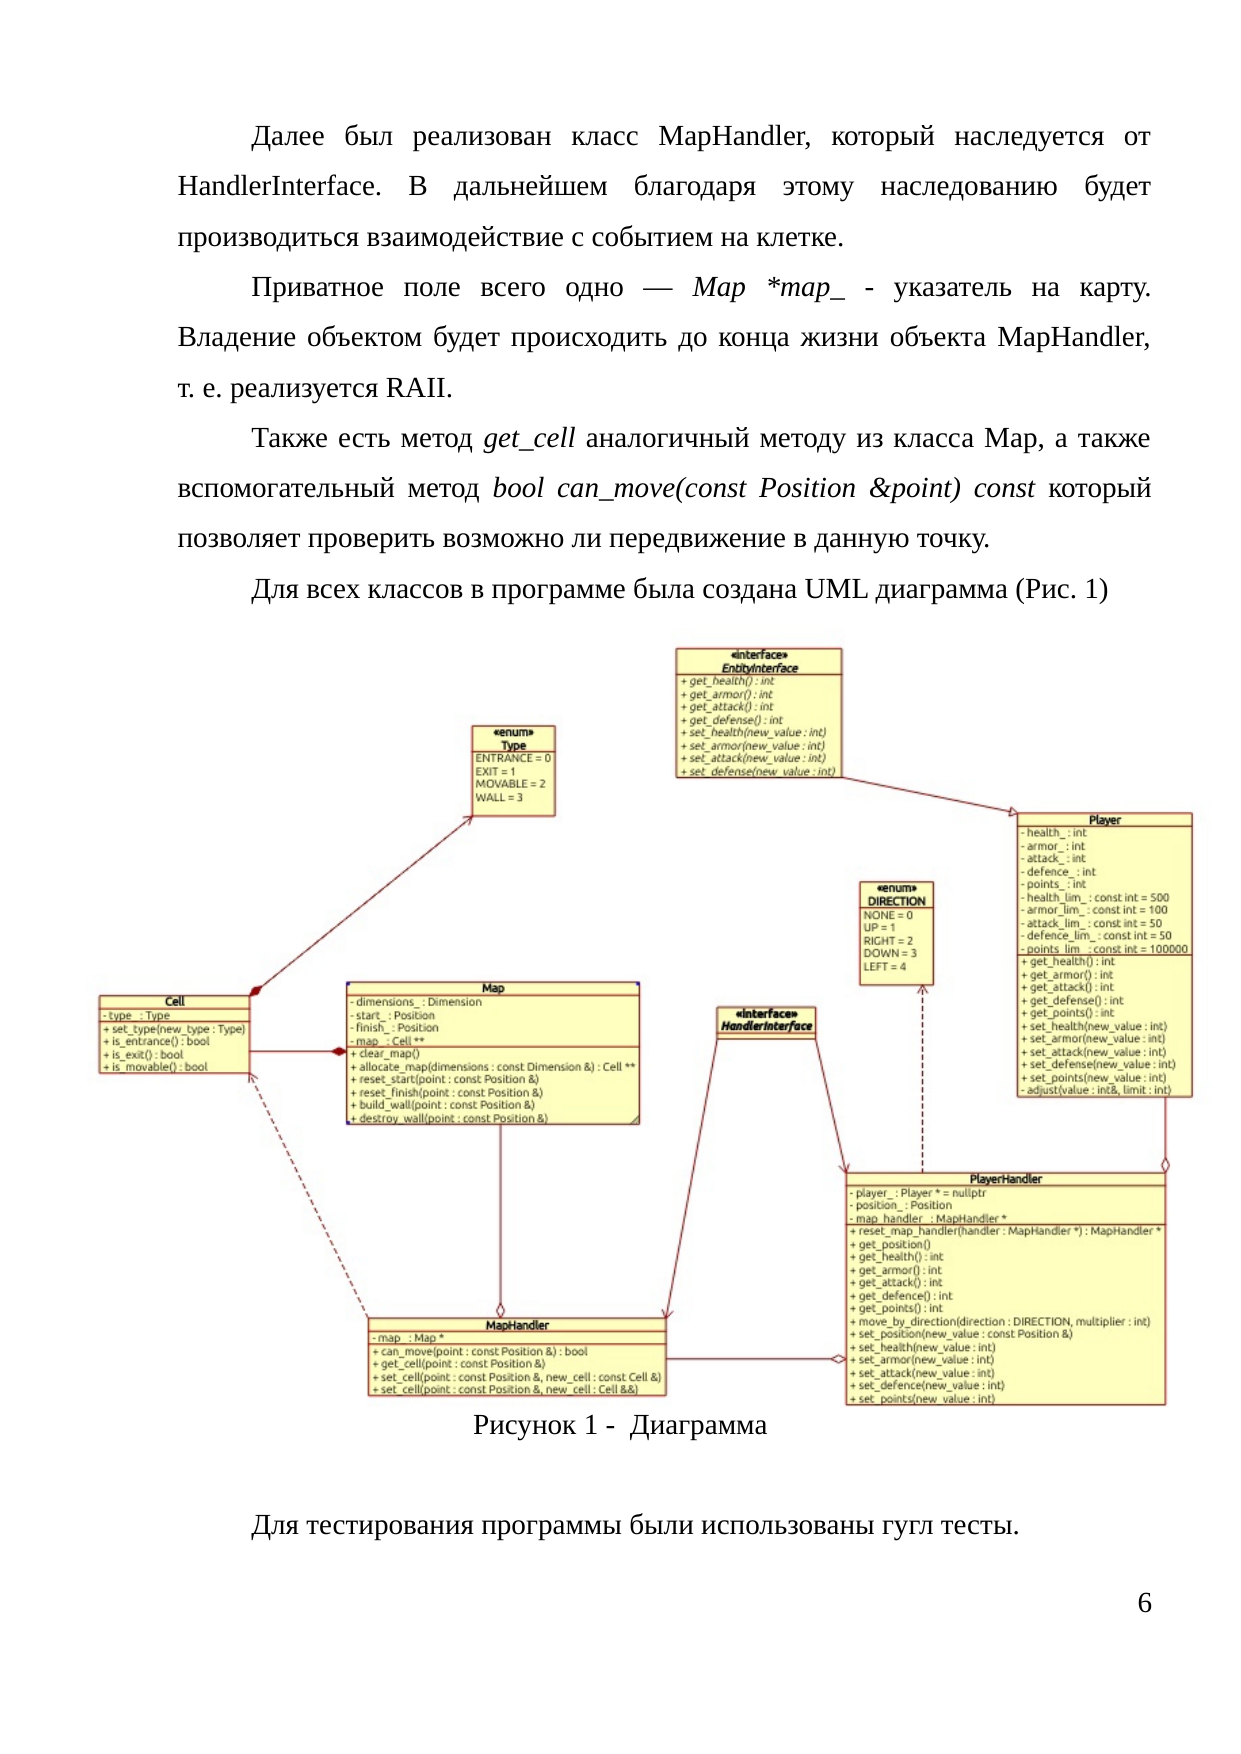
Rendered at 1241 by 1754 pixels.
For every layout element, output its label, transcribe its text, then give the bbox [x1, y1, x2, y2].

text Приватное поле всего одно — Map *map_ - указатель на карту. Владение объектом будет происходить до конца жизни объекта MapHandler, т. е. реализуется RAII. [177, 269, 1152, 403]
text Также есть метод get_cell аналогичный методу из класса Map, а также вспомогательный метод bool can_move(const Position &point) const который позволяет проверить возможно ли передвижение в данную точку. [177, 420, 1152, 554]
text Рисунок 1 - Диаграмма [379, 1407, 861, 1440]
picture [86, 628, 1212, 1407]
text [379, 621, 861, 628]
text Далее был реализован класс MapHandler, который наследуется от HandlerInterface. В дальнейшем благодаря этому наследованию будет производиться взаимодействие с событием на клетке. [177, 118, 1152, 252]
text Для всех классов в программе была создана UML диаграмма (Рис. 1) [177, 571, 1152, 604]
text Для тестирования программы были использованы гугл тесты. [177, 1507, 1152, 1541]
